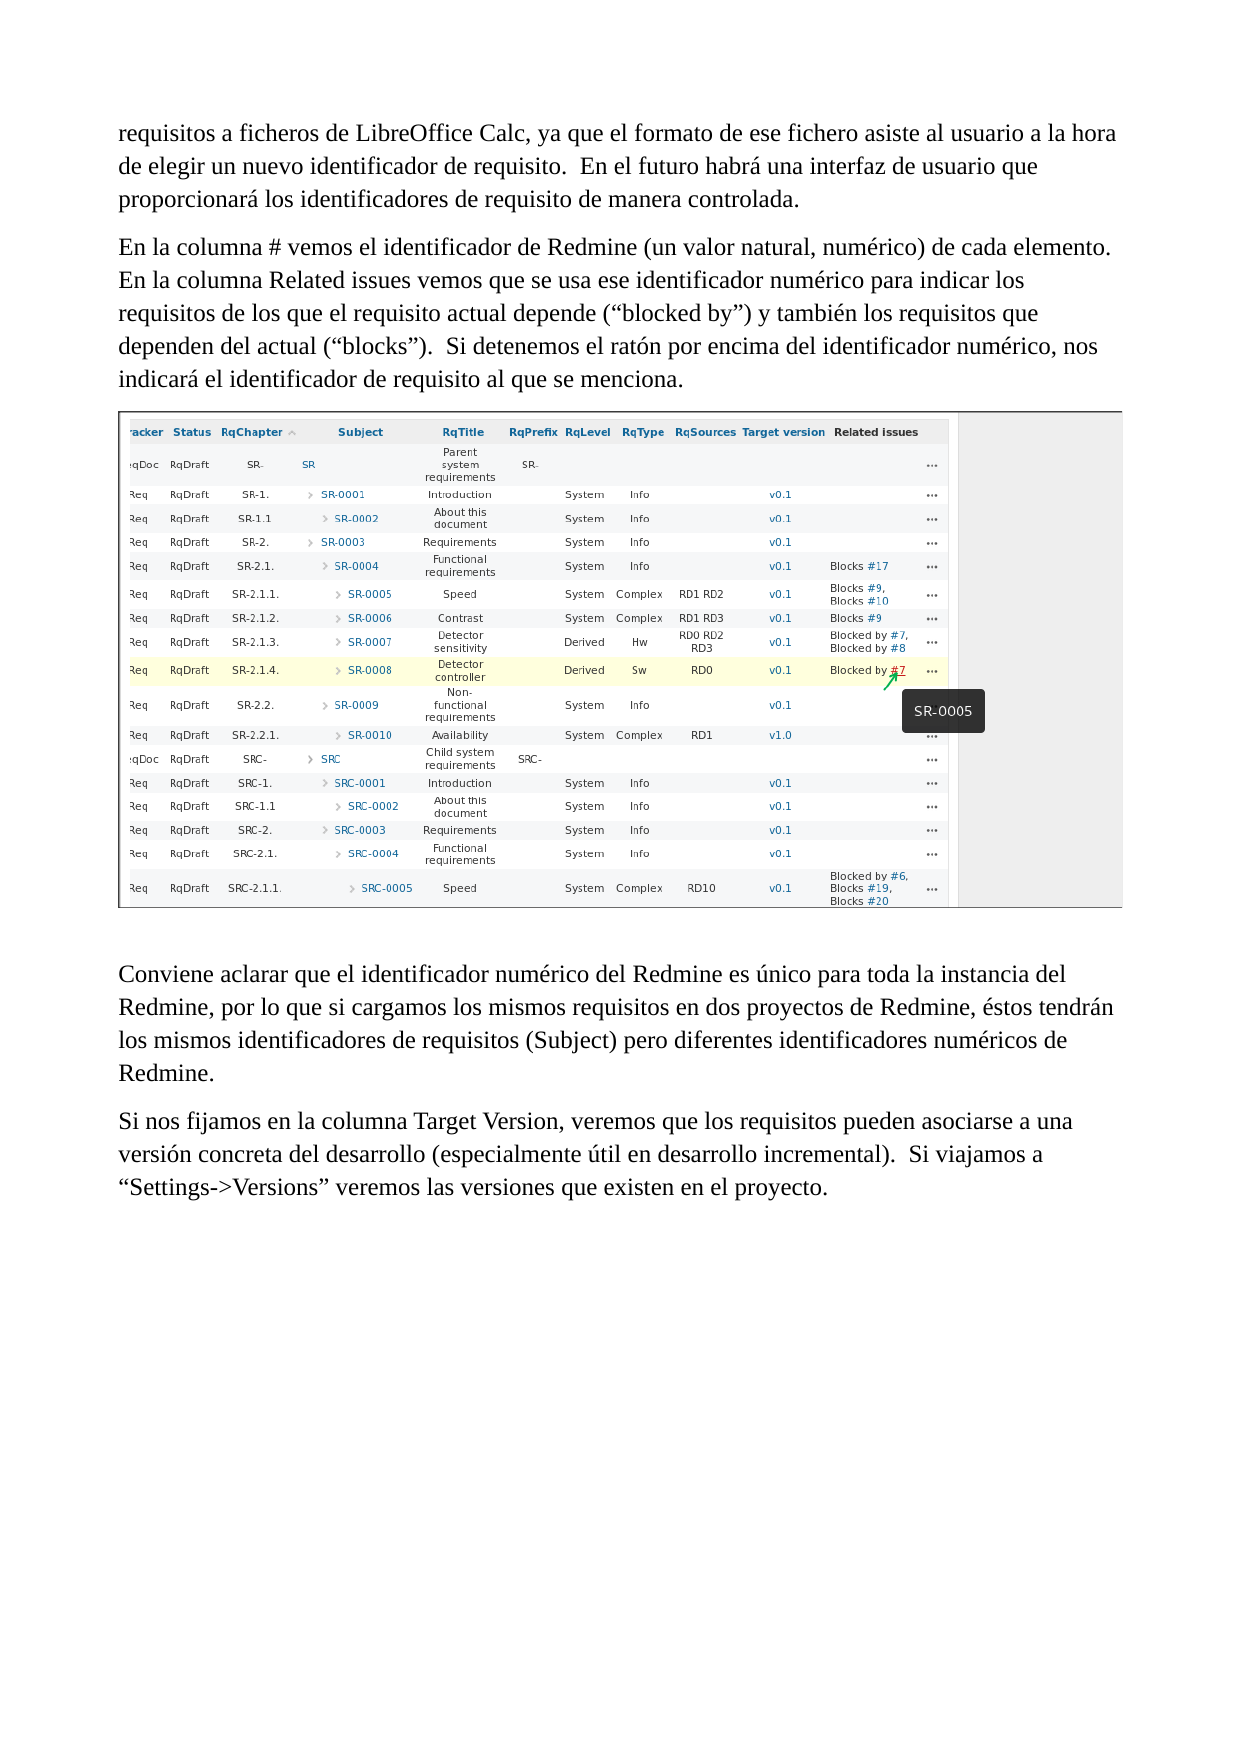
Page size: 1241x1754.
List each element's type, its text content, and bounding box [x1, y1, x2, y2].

picture [118, 411, 1123, 908]
text En la columna # vemos el identificador de Redmine (un valor natural, numérico) de cada elemento. En la columna Related issues vemos que se usa ese identificador numérico para indicar los requisitos de los que el requisito actual depende (“blocked by”) y también los requisitos que dependen del actual (“blocks”). Si detenemos el ratón por encima del identificador numérico, nos indicará el identificador de requisito al que se menciona. [118, 232, 1122, 393]
text Si nos fijamos en la columna Target Version, veremos que los requisitos pueden asociarse a una versión concreta del desarrollo (especialmente útil en desarrollo incremental). Si viajamos a “Settings->Versions” veremos las versiones que existen en el proyecto. [118, 1106, 1122, 1201]
text Conviene aclarar que el identificador numérico del Redmine es único para toda la instancia del Redmine, por lo que si cargamos los mismos requisitos en dos proyectos de Redmine, éstos tendrán los mismos identificadores de requisitos (Subject) pero diferentes identificadores numéricos de Redmine. [118, 959, 1122, 1087]
text requisitos a ficheros de LibreOffice Calc, ya que el formato de ese fichero asiste al usuario a la hora de elegir un nuevo identificador de requisito. En el futuro habrá una interfaz de usuario que proporcionará los identificadores de requisito de manera controlada. [118, 118, 1122, 213]
